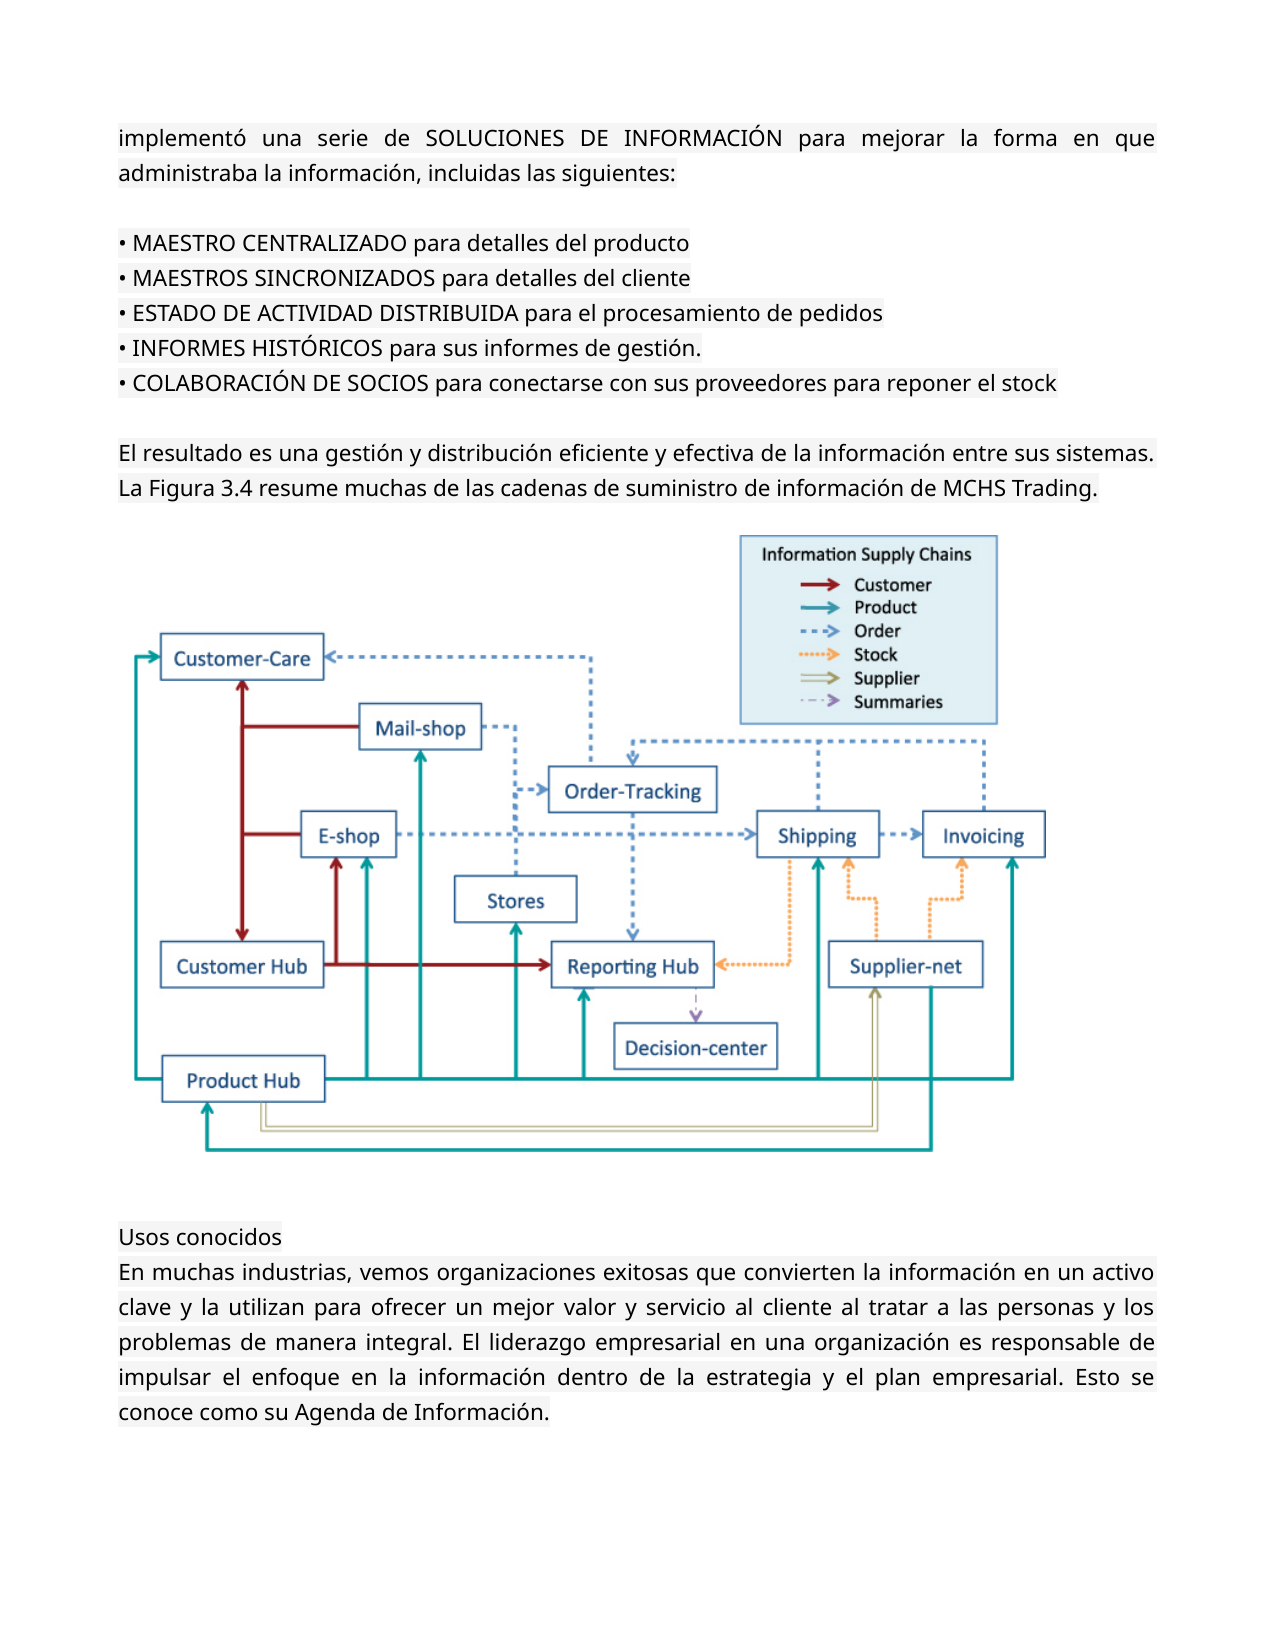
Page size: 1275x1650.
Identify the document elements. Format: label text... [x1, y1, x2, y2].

text • MAESTROS SINCRONIZADOS para detalles del cliente [118, 258, 1157, 293]
text • INFORMES HISTÓRICOS para sus informes de gestión. [118, 328, 1157, 363]
text implementó una serie de SOLUCIONES DE INFORMACIÓN para mejorar la forma en que administraba la información, incluidas las siguientes: [118, 118, 1157, 188]
text • MAESTRO CENTRALIZADO para detalles del producto [118, 223, 1157, 258]
text Usos conocidos [118, 1217, 1157, 1252]
text • ESTADO DE ACTIVIDAD DISTRIBUIDA para el procesamiento de pedidos [118, 293, 1157, 328]
text En muchas industrias, vemos organizaciones exitosas que convierten la información en un activo clave y la utilizan para ofrecer un mejor valor y servicio al cliente al tratar a las personas y los problemas de manera integral. El liderazgo empresarial en una organización es responsable de impulsar el enfoque en la información dentro de la estrategia y el plan empresarial. Esto se conoce como su Agenda de Información. [118, 1252, 1157, 1427]
text El resultado es una gestión y distribución eficiente y efectiva de la información entre sus sistemas. La Figura 3.4 resume muchas de las cadenas de suministro de información de MCHS Trading. [118, 433, 1157, 503]
text • COLABORACIÓN DE SOCIOS para conectarse con sus proveedores para reponer el stock [118, 363, 1157, 398]
picture [134, 535, 1046, 1152]
